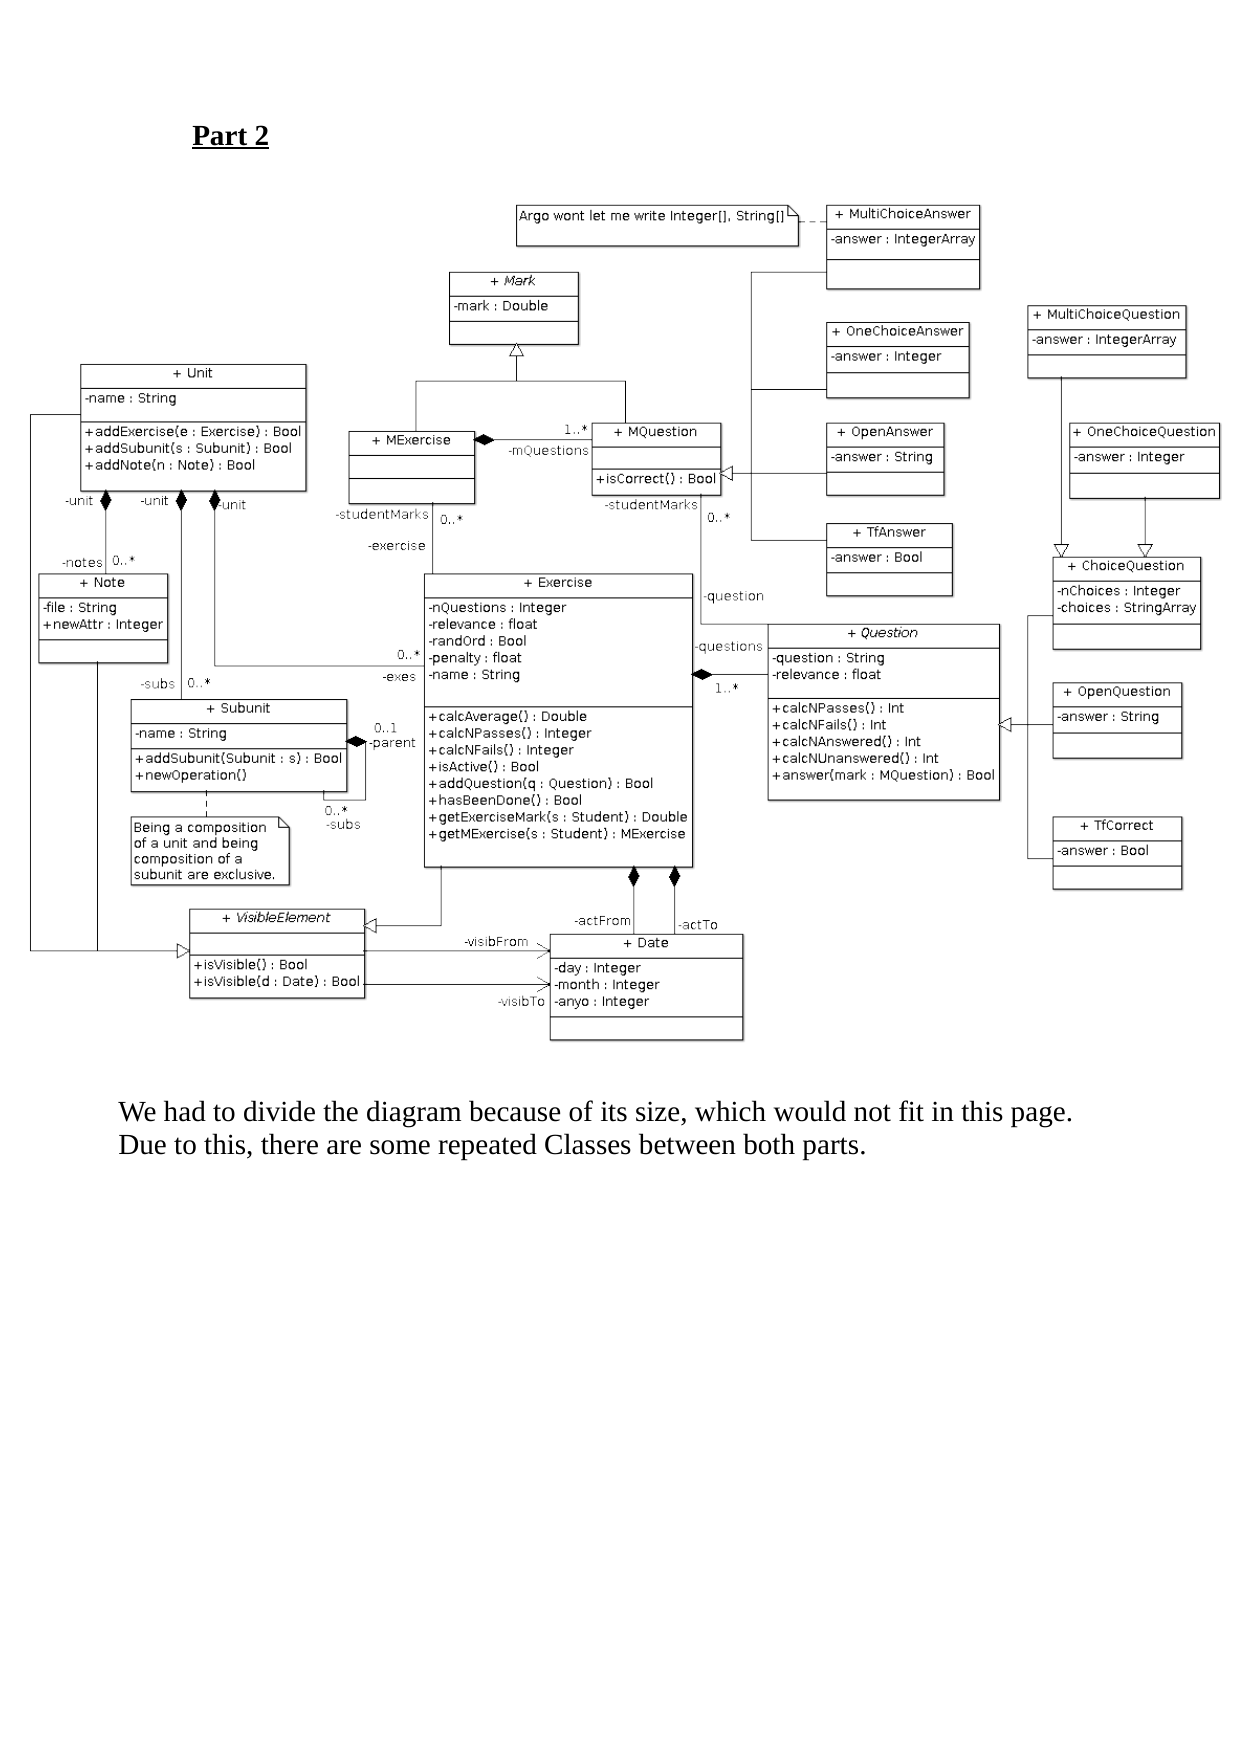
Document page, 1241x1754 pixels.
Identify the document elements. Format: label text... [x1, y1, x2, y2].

picture [24, 182, 1195, 535]
text We had to divide the diagram because of its size, which would not fit in this page. Due to this, there are some repeated Classes between both parts. [118, 1094, 1122, 1161]
text Part 2 [118, 118, 1122, 152]
